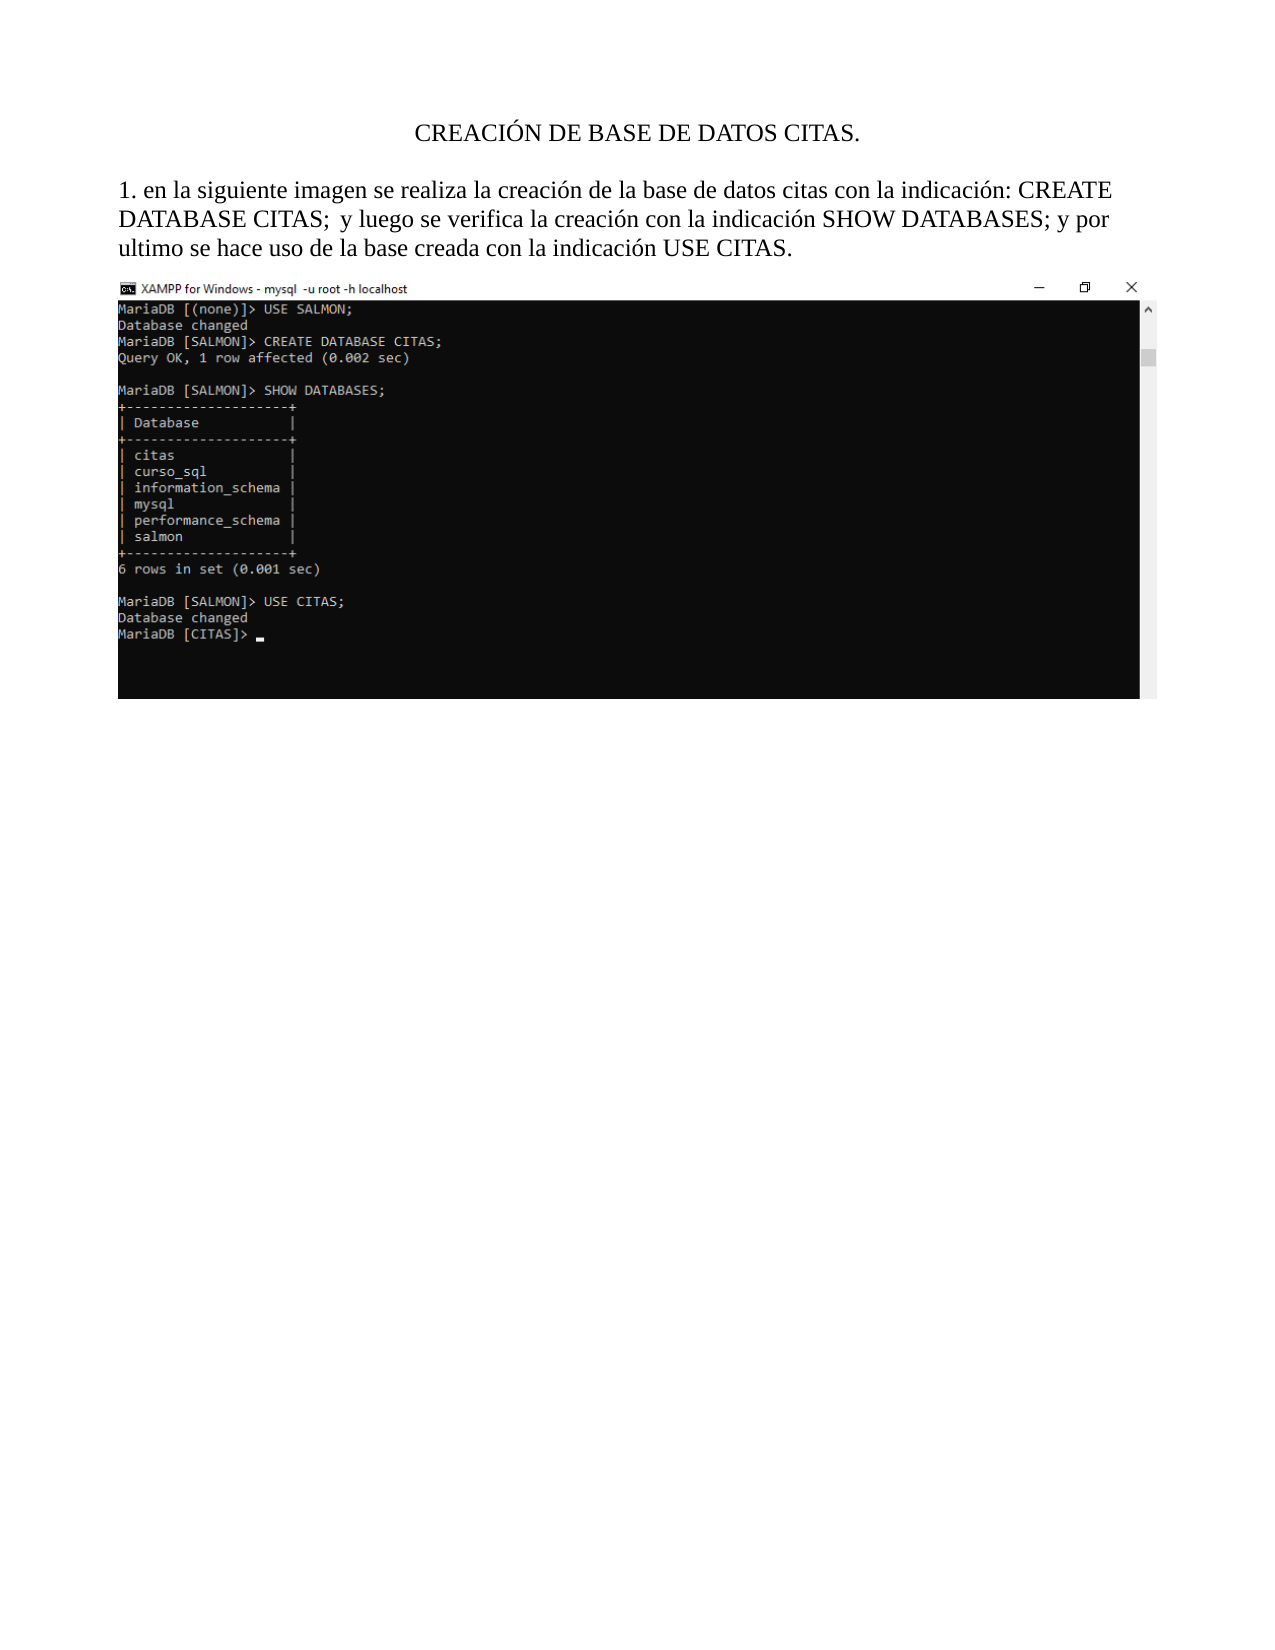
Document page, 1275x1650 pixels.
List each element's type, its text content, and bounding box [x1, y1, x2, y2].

text 1. en la siguiente imagen se realiza la creación de la base de datos citas con la indicación: CREATE DATABASE CITAS; y luego se verifica la creación con la indicación SHOW DATABASES; y por ultimo se hace uso de la base creada con la indicación USE CITAS. [118, 176, 1157, 262]
text CREACIÓN DE BASE DE DATOS CITAS. [118, 118, 1157, 147]
picture [118, 277, 1157, 699]
